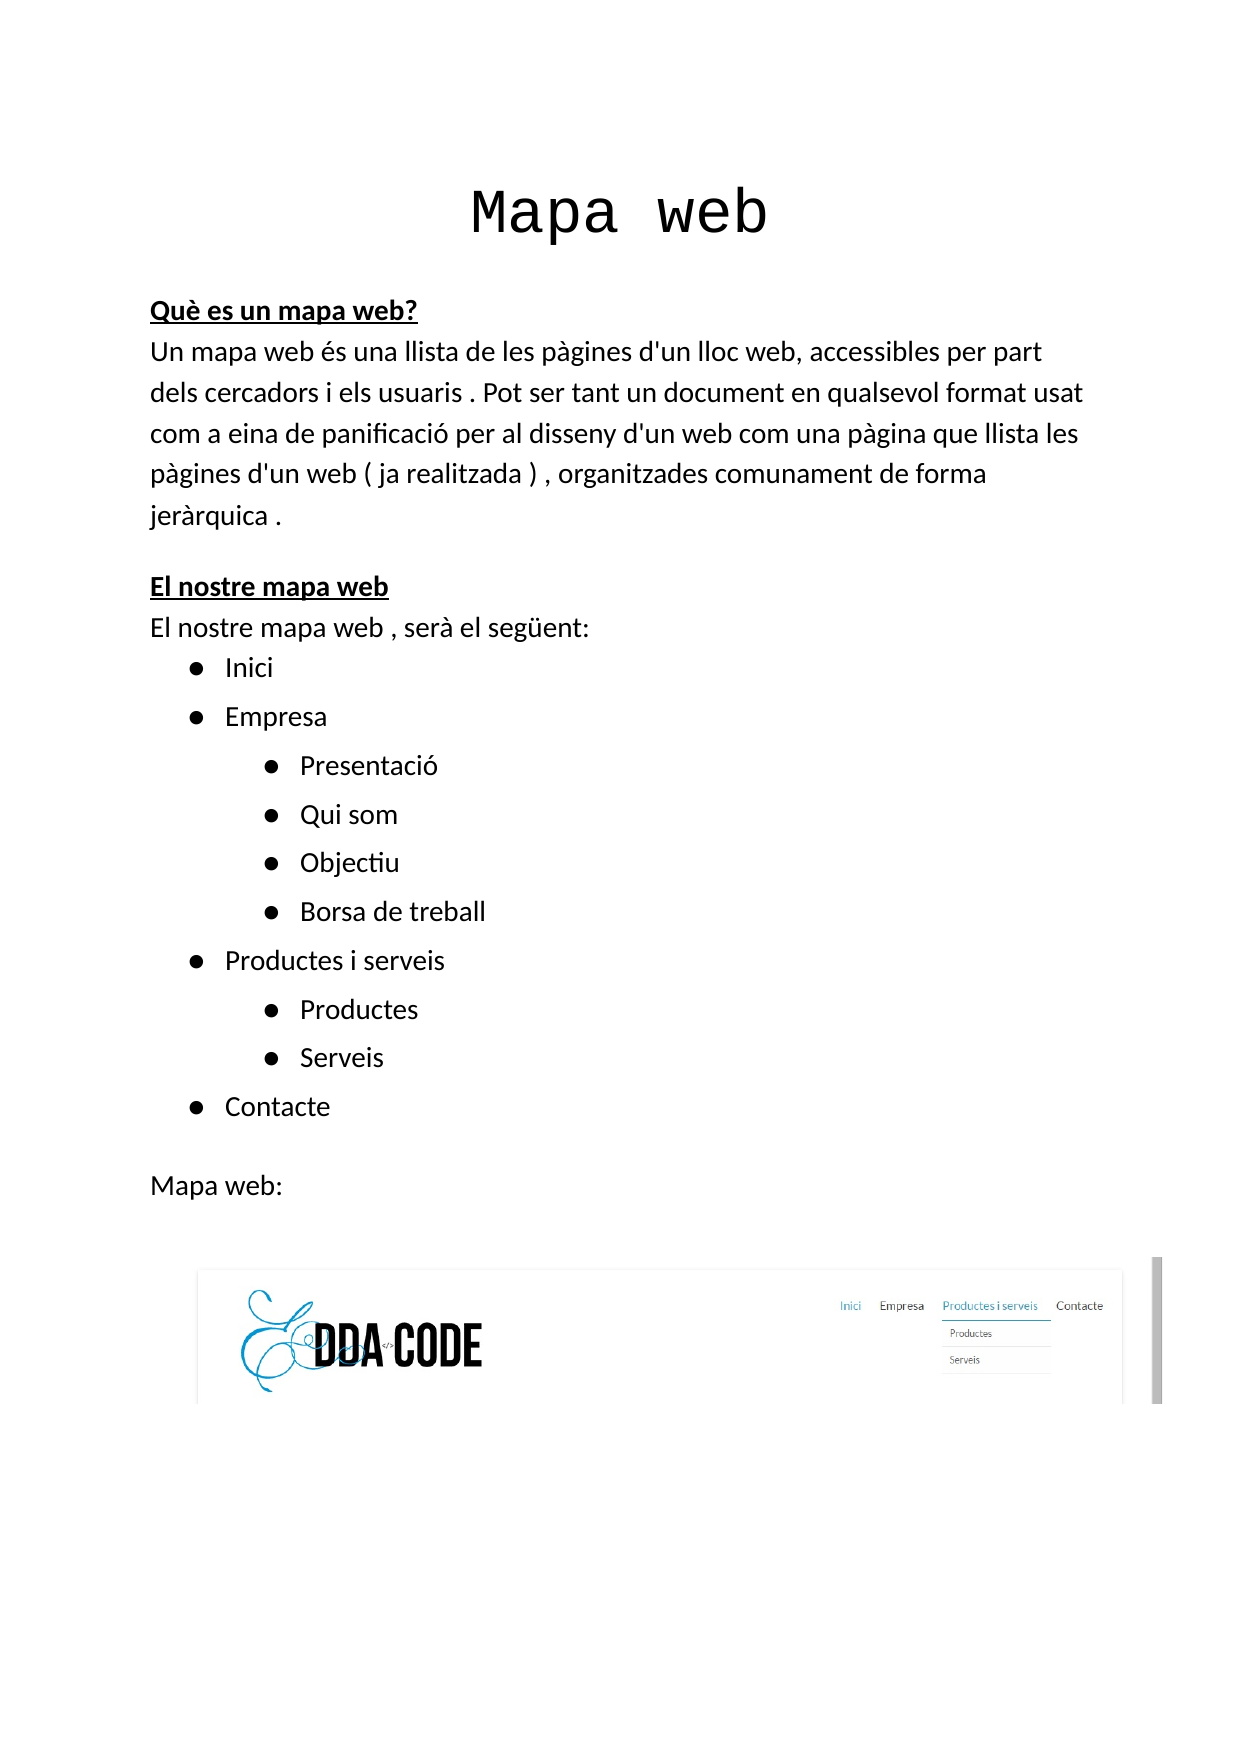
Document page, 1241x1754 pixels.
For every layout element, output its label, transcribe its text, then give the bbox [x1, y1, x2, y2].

list Productes [262, 991, 1090, 1026]
picture [168, 1257, 1163, 1404]
list Objectiu [262, 844, 1090, 880]
list Productes i serveis [187, 942, 1090, 978]
text Mapa web [150, 180, 1090, 251]
list Contacte [187, 1088, 1090, 1124]
list Inici [187, 649, 1090, 685]
list Serveis [262, 1039, 1090, 1075]
list Qui som [262, 796, 1090, 831]
text El nostre mapa web , serà el següent: [150, 609, 1090, 644]
text El nostre mapa web [150, 568, 1090, 603]
list Borsa de treball [262, 893, 1090, 929]
text Mapa web: [150, 1167, 1090, 1203]
text Un mapa web és una llista de les pàgines d'un lloc web, accessibles per part dels cercadors i els usuaris . Pot ser tant un document en qualsevol format usat com a eina de panificació per al disseny d'un web com una pàgina que llista les pàgines d'un web ( ja realitzada ) , organitzades comunament de forma jeràrquica . [150, 333, 1090, 532]
text Què es un mapa web? [150, 292, 1090, 327]
list Presentació [262, 747, 1090, 783]
list Empresa [187, 698, 1090, 734]
